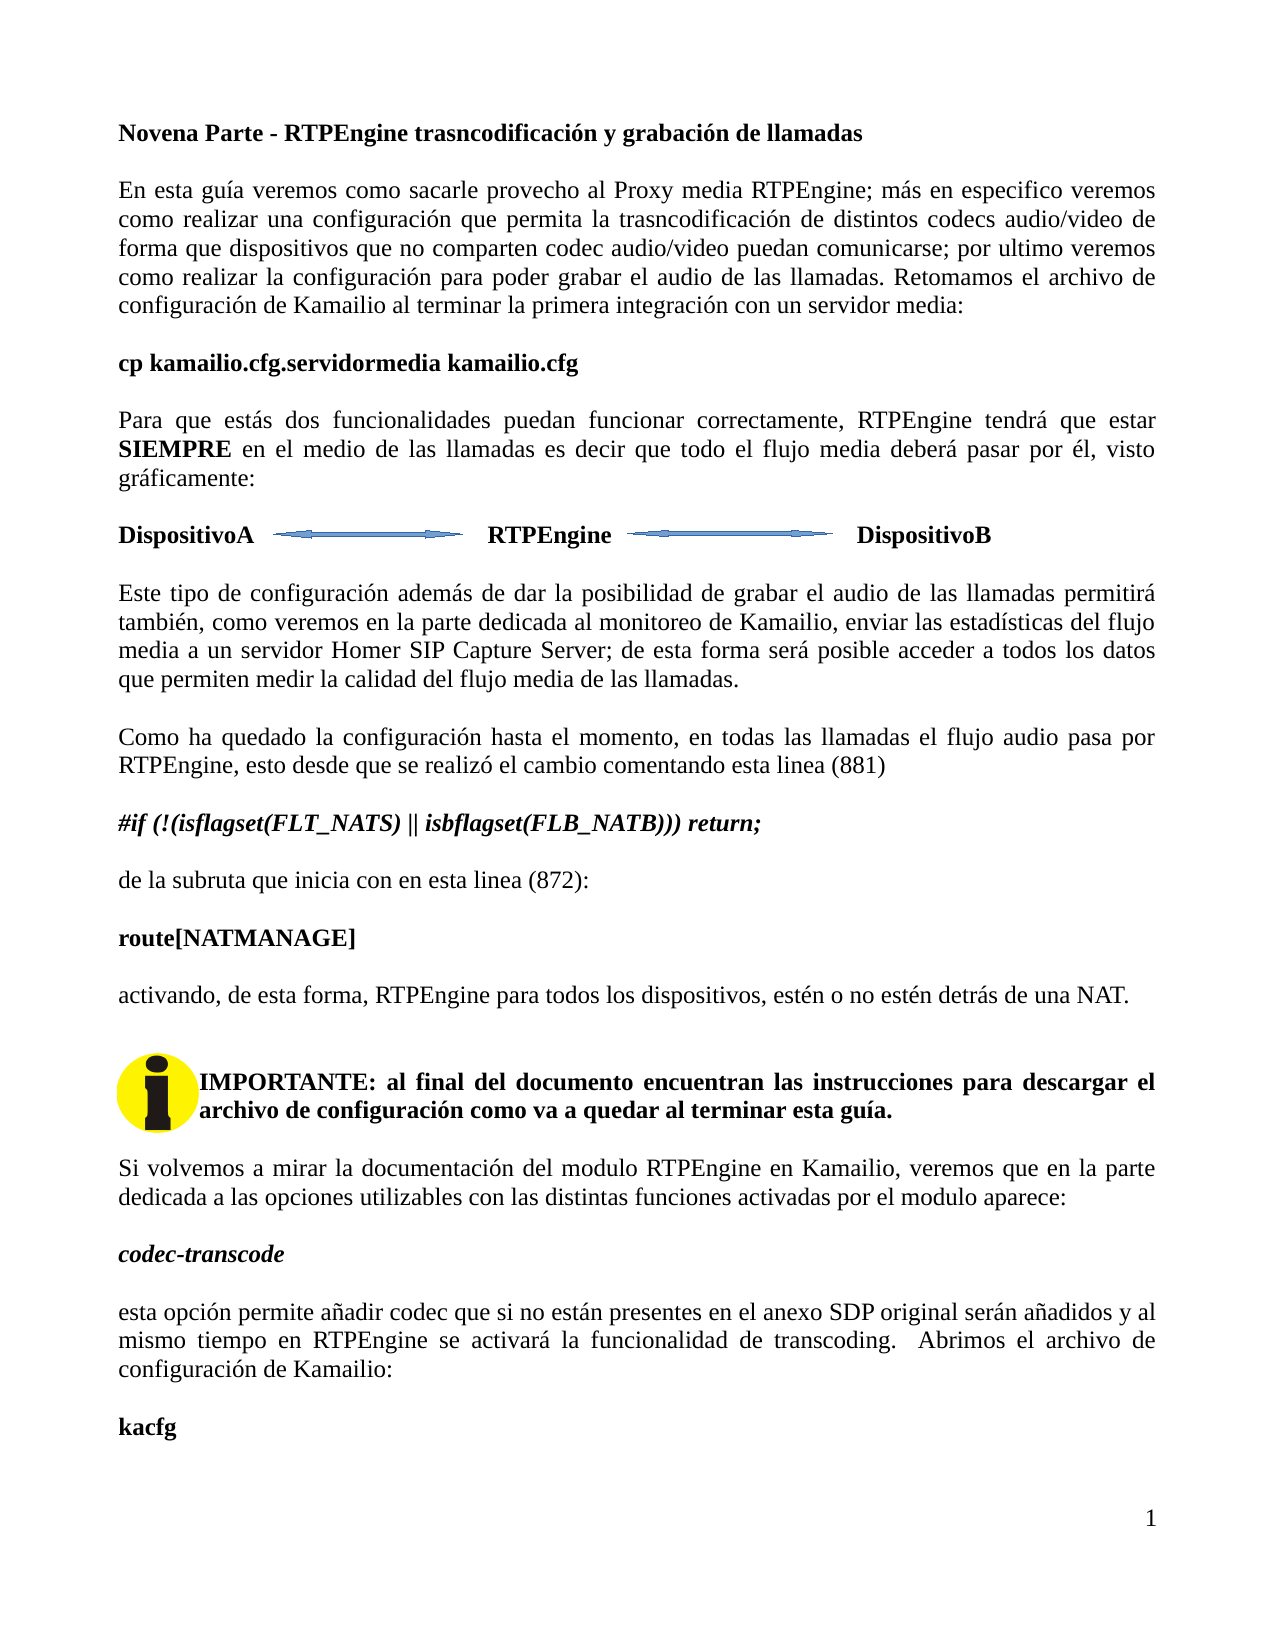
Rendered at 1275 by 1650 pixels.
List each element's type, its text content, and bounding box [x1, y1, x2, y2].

text DispositivoA RTPEngine DispositivoB [118, 521, 1157, 549]
text Para que estás dos funcionalidades puedan funcionar correctamente, RTPEngine tendrá que estar SIEMPRE en el medio de las llamadas es decir que todo el flujo media deberá pasar por él, visto gráficamente: [118, 406, 1157, 492]
picture [117, 1053, 199, 1133]
text cp kamailio.cfg.servidormedia kamailio.cfg [118, 348, 1157, 377]
text En esta guía veremos como sacarle provecho al Proxy media RTPEngine; más en especifico veremos como realizar una configuración que permita la trasncodificación de distintos codecs audio/video de forma que dispositivos que no comparten codec audio/video puedan comunicarse; por ultimo veremos como realizar la configuración para poder grabar el audio de las llamadas. Retomamos el archivo de configuración de Kamailio al terminar la primera integración con un servidor media: [118, 176, 1157, 319]
text #if (!(isflagset(FLT_NATS) || isbflagset(FLB_NATB))) return; [118, 808, 1157, 837]
text Novena Parte - RTPEngine trasncodificación y grabación de llamadas [118, 118, 1157, 147]
text Si volvemos a mirar la documentación del modulo RTPEngine en Kamailio, veremos que en la parte dedicada a las opciones utilizables con las distintas funciones activadas por el modulo aparece: [118, 1153, 1157, 1211]
text codec-transcode [118, 1239, 1157, 1268]
text Este tipo de configuración además de dar la posibilidad de grabar el audio de las llamadas permitirá también, como veremos en la parte dedicada al monitoreo de Kamailio, enviar las estadísticas del flujo media a un servidor Homer SIP Capture Server; de esta forma será posible acceder a todos los datos que permiten medir la calidad del flujo media de las llamadas. [118, 578, 1157, 693]
text IMPORTANTE: al final del documento encuentran las instrucciones para descargar el archivo de configuración como va a quedar al terminar esta guía. [199, 1067, 1157, 1124]
text route[NATMANAGE] [118, 923, 1157, 952]
text Como ha quedado la configuración hasta el momento, en todas las llamadas el flujo audio pasa por RTPEngine, esto desde que se realizó el cambio comentando esta linea (881) [118, 722, 1157, 779]
text de la subruta que inicia con en esta linea (872): [118, 866, 1157, 894]
text activando, de esta forma, RTPEngine para todos los dispositivos, estén o no estén detrás de una NAT. [118, 981, 1157, 1009]
text kacfg [118, 1412, 1157, 1441]
text esta opción permite añadir codec que si no están presentes en el anexo SDP original serán añadidos y al mismo tiempo en RTPEngine se activará la funcionalidad de transcoding. Abrimos el archivo de configuración de Kamailio: [118, 1297, 1157, 1383]
